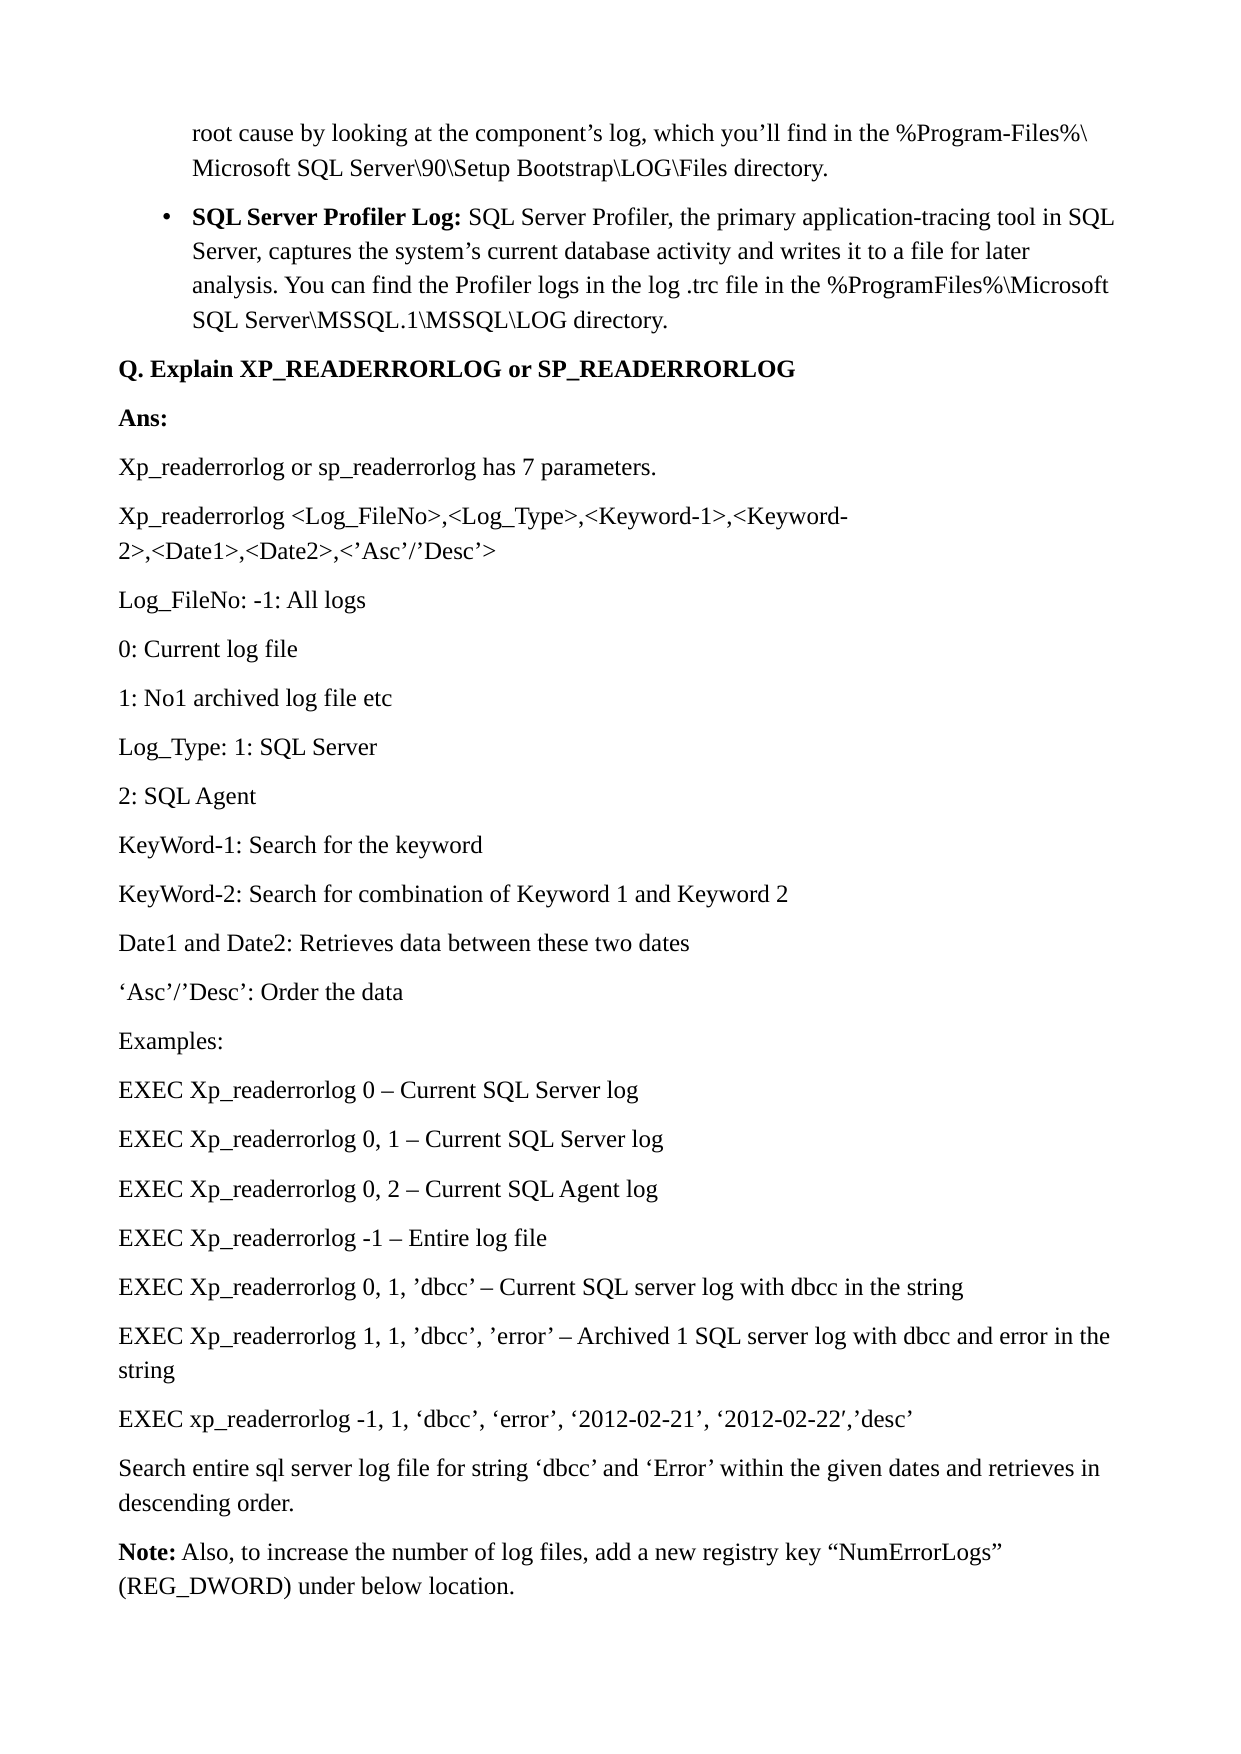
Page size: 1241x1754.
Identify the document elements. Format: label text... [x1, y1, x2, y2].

text 2: SQL Agent [118, 781, 1122, 810]
text EXEC Xp_readerrorlog 0, 1, ’dbcc’ – Current SQL server log with dbcc in the string [118, 1272, 1122, 1301]
list root cause by looking at the component’s log, which you’ll find in the %Program-Files%\Microsoft SQL Server\90\Setup Bootstrap\LOG\Files directory. [162, 118, 1122, 181]
text KeyWord-1: Search for the keyword [118, 830, 1122, 859]
text Xp_readerrorlog or sp_readerrorlog has 7 parameters. [118, 452, 1122, 481]
text Date1 and Date2: Retrieves data between these two dates [118, 928, 1122, 957]
text EXEC Xp_readerrorlog 0 – Current SQL Server log [118, 1076, 1122, 1104]
text Ans: [118, 403, 1122, 432]
text EXEC Xp_readerrorlog 0, 1 – Current SQL Server log [118, 1124, 1122, 1153]
list SQL Server Profiler Log: SQL Server Profiler, the primary application-tracing tool in SQL Server, captures the system’s current database activity and writes it to a file for later analysis. You can find the Profiler logs in the log .trc file in the %ProgramFiles%\Microsoft SQL Server\MSSQL.1\MSSQL\LOG directory. [162, 202, 1122, 334]
text Examples: [118, 1026, 1122, 1055]
text 1: No1 archived log file etc [118, 683, 1122, 712]
text Xp_readerrorlog <Log_FileNo>,<Log_Type>,<Keyword-1>,<Keyword-2>,<Date1>,<Date2>,<’Asc’/’Desc’> [118, 501, 1122, 564]
text Q. Explain XP_READERRORLOG or SP_READERRORLOG [118, 354, 1122, 383]
text ‘Asc’/’Desc’: Order the data [118, 977, 1122, 1006]
text EXEC xp_readerrorlog -1, 1, ‘dbcc’, ‘error’, ‘2012-02-21’, ‘2012-02-22′,’desc’ [118, 1404, 1122, 1433]
text EXEC Xp_readerrorlog 0, 2 – Current SQL Agent log [118, 1174, 1122, 1202]
text EXEC Xp_readerrorlog -1 – Entire log file [118, 1223, 1122, 1251]
text KeyWord-2: Search for combination of Keyword 1 and Keyword 2 [118, 879, 1122, 908]
text Log_FileNo: -1: All logs [118, 585, 1122, 614]
text Search entire sql server log file for string ‘dbcc’ and ‘Error’ within the given dates and retrieves in descending order. [118, 1453, 1122, 1517]
text 0: Current log file [118, 634, 1122, 663]
text Log_Type: 1: SQL Server [118, 732, 1122, 761]
text Note: Also, to increase the number of log files, add a new registry key “NumErrorLogs” (REG_DWORD) under below location. [118, 1537, 1122, 1600]
text EXEC Xp_readerrorlog 1, 1, ’dbcc’, ’error’ – Archived 1 SQL server log with dbcc and error in the string [118, 1321, 1122, 1384]
